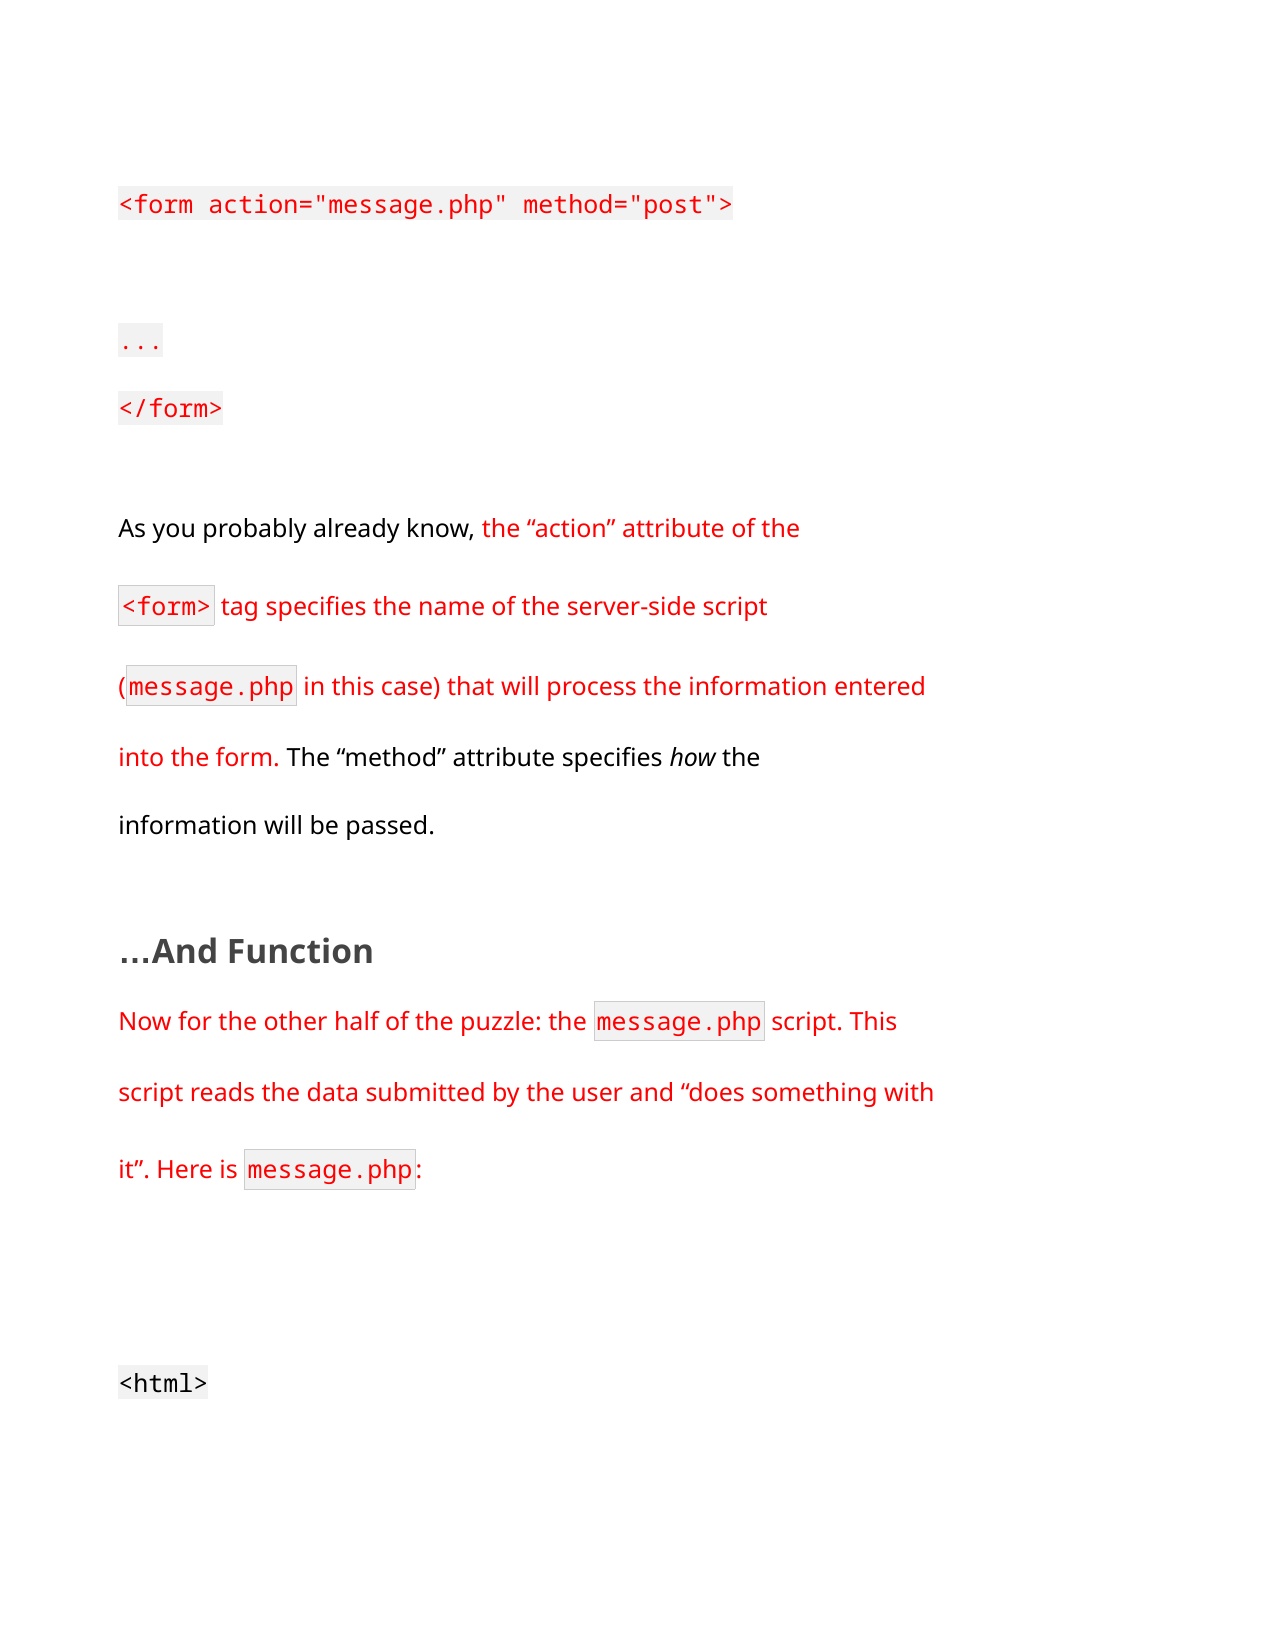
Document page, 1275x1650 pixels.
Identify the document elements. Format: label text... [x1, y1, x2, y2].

text Now for the other half of the puzzle: the message.php script. This script reads the data submitted by the user and “does something with it”. Here is message.php: [118, 1001, 1157, 1189]
text <form action="message.php" method="post"> ... </form> [118, 118, 1157, 482]
text <html> [118, 1229, 1157, 1467]
subtitle …And Function [118, 927, 1157, 973]
text As you probably already know, the “action” attribute of the <form> tag specifies the name of the server-side script (message.php in this case) that will process the information entered into the form. The “method” attribute specifies how the information will be passed. [118, 511, 1157, 842]
